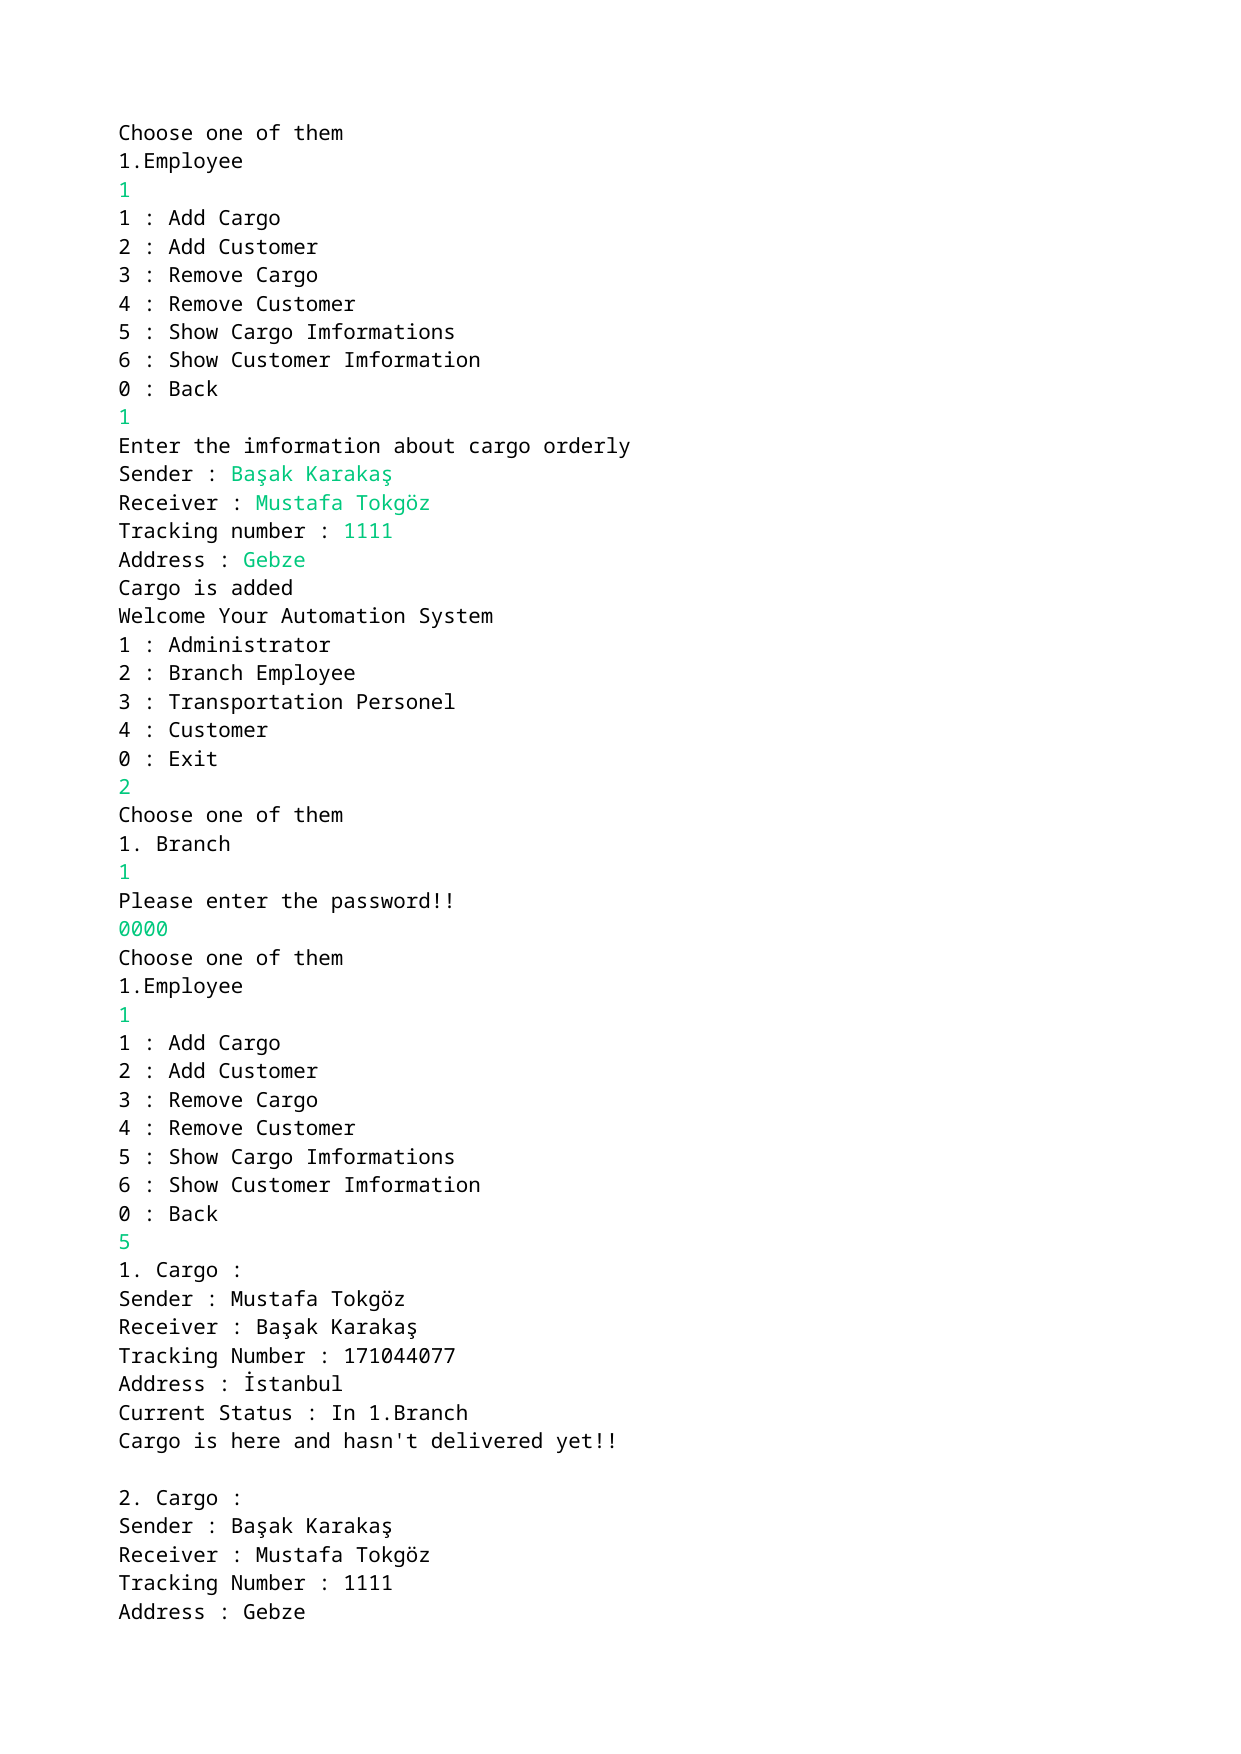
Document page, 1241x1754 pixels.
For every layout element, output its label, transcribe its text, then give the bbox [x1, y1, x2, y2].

text 1. Branch [118, 829, 1122, 857]
text 2 : Branch Employee [118, 658, 1122, 687]
text 4 : Remove Customer [118, 1113, 1122, 1142]
text Current Status : In 1.Branch [118, 1398, 1122, 1426]
text 1 [118, 175, 1122, 203]
text 1 : Administrator [118, 630, 1122, 658]
text 1 [118, 857, 1122, 886]
text Tracking Number : 1111 [118, 1568, 1122, 1597]
text 0 : Back [118, 1199, 1122, 1227]
text Address : Gebze [118, 545, 1122, 573]
text Sender : Mustafa Tokgöz [118, 1284, 1122, 1312]
text 2 : Add Customer [118, 232, 1122, 260]
text 3 : Transportation Personel [118, 687, 1122, 715]
text Cargo is added [118, 573, 1122, 602]
text Choose one of them [118, 801, 1122, 829]
text Receiver : Mustafa Tokgöz [118, 488, 1122, 516]
text Address : İstanbul [118, 1369, 1122, 1398]
text 3 : Remove Cargo [118, 1085, 1122, 1113]
text Choose one of them [118, 943, 1122, 971]
text 1 : Add Cargo [118, 1028, 1122, 1057]
text 1.Employee [118, 147, 1122, 175]
text 5 : Show Cargo Imformations [118, 317, 1122, 346]
text 5 [118, 1227, 1122, 1256]
text Receiver : Başak Karakaş [118, 1312, 1122, 1341]
text Sender : Başak Karakaş [118, 1512, 1122, 1540]
text 4 : Remove Customer [118, 289, 1122, 317]
text 1 : Add Cargo [118, 203, 1122, 232]
text 1 [118, 402, 1122, 431]
text 1. Cargo : [118, 1256, 1122, 1284]
text 2. Cargo : [118, 1483, 1122, 1512]
text 6 : Show Customer Imformation [118, 1170, 1122, 1199]
text Enter the imformation about cargo orderly [118, 431, 1122, 459]
text Tracking Number : 171044077 [118, 1341, 1122, 1369]
text 2 [118, 772, 1122, 801]
text Receiver : Mustafa Tokgöz [118, 1540, 1122, 1568]
text 0 : Back [118, 374, 1122, 402]
text Address : Gebze [118, 1597, 1122, 1625]
text Cargo is here and hasn't delivered yet!! [118, 1426, 1122, 1455]
text 2 : Add Customer [118, 1057, 1122, 1085]
text Choose one of them [118, 118, 1122, 147]
text 1.Employee [118, 971, 1122, 1000]
text 1 [118, 1000, 1122, 1028]
text 0 : Exit [118, 744, 1122, 772]
text 3 : Remove Cargo [118, 260, 1122, 289]
text Sender : Başak Karakaş [118, 459, 1122, 488]
text Welcome Your Automation System [118, 602, 1122, 630]
text Please enter the password!! [118, 886, 1122, 914]
text 0000 [118, 914, 1122, 943]
text 6 : Show Customer Imformation [118, 346, 1122, 374]
text 5 : Show Cargo Imformations [118, 1142, 1122, 1170]
text 4 : Customer [118, 715, 1122, 744]
text Tracking number : 1111 [118, 516, 1122, 545]
